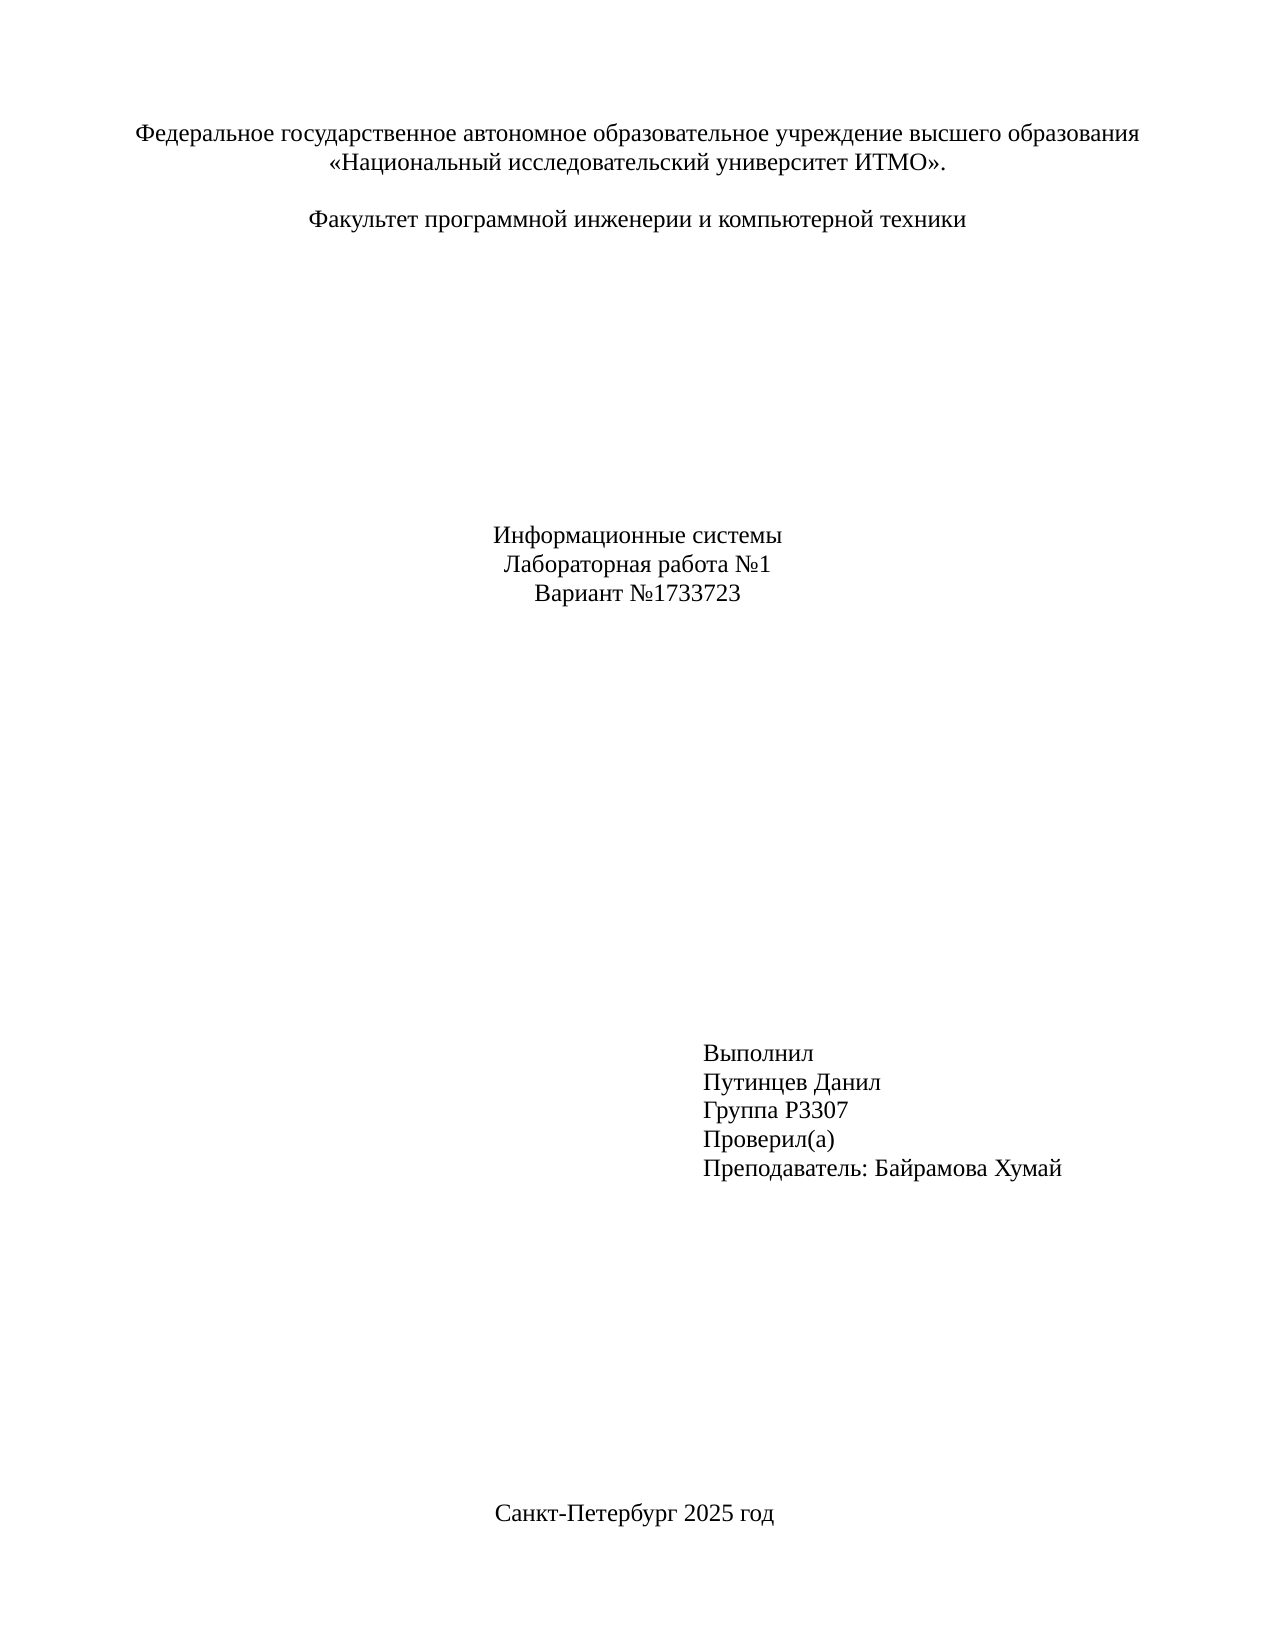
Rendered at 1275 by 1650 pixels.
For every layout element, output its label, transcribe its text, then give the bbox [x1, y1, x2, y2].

text Лабораторная работа №1 [118, 549, 1157, 578]
text Информационные системы [118, 521, 1157, 549]
text Группа P3307 [703, 1096, 1157, 1124]
text Проверил(а) [703, 1124, 1157, 1153]
text Выполнил [703, 1038, 1157, 1067]
text Преподаватель: Байрамова Хумай [703, 1153, 1157, 1182]
text Факультет программной инженерии и компьютерной техники [118, 204, 1157, 233]
text Путинцев Данил [703, 1067, 1157, 1096]
text Федеральное государственное автономное образовательное учреждение высшего образования «Национальный исследовательский университет ИТМО». [118, 118, 1157, 176]
text Санкт-Петербург 2025 год [118, 1498, 1157, 1527]
text Вариант №1733723 [118, 578, 1157, 607]
